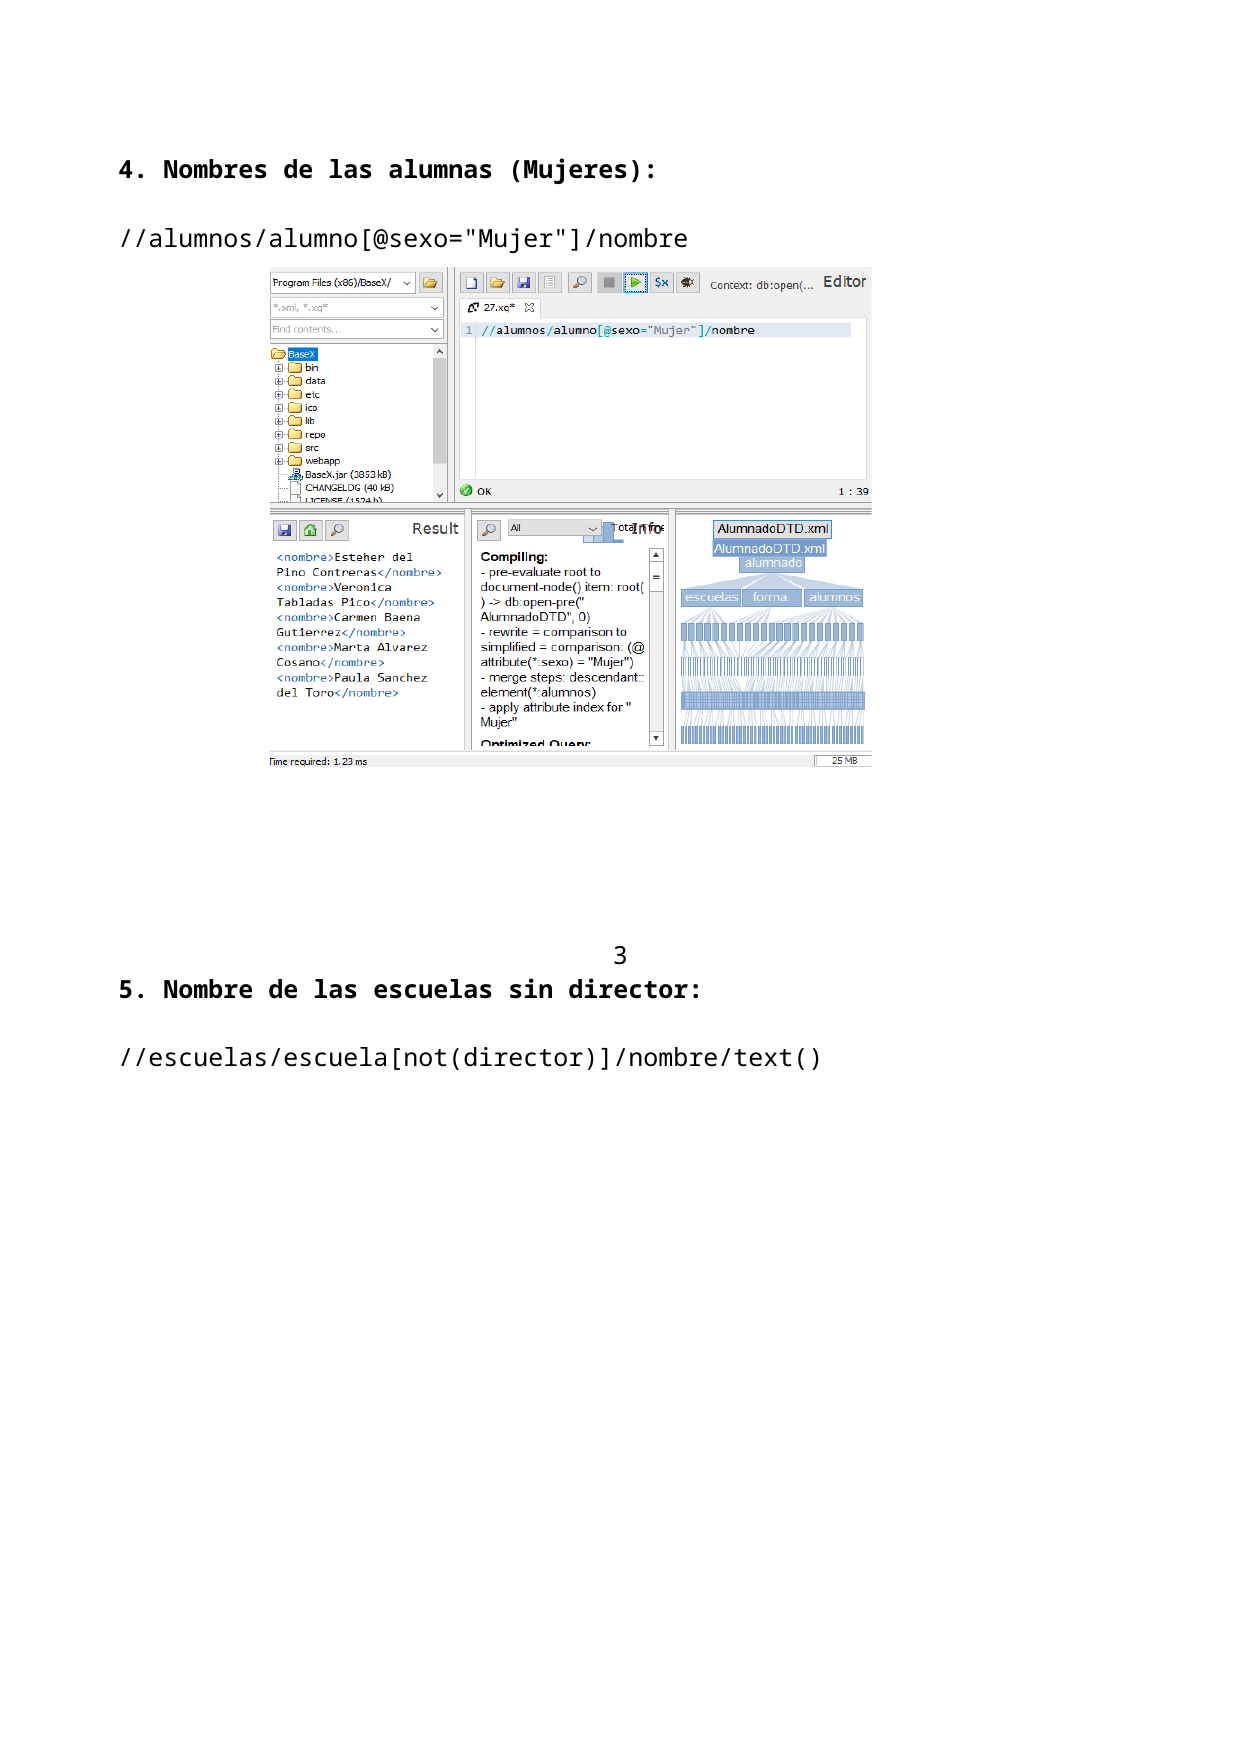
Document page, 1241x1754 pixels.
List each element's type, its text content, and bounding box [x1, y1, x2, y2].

text 5. Nombre de las escuelas sin director: [118, 971, 1122, 1006]
text 4. Nombres de las alumnas (Mujeres): [118, 152, 1122, 186]
text //escuelas/escuela[not(director)]/nombre/text() [118, 1039, 1122, 1074]
picture [269, 267, 872, 767]
text 3 [118, 937, 1122, 971]
text //alumnos/alumno[@sexo="Mujer"]/nombre [118, 220, 1122, 254]
